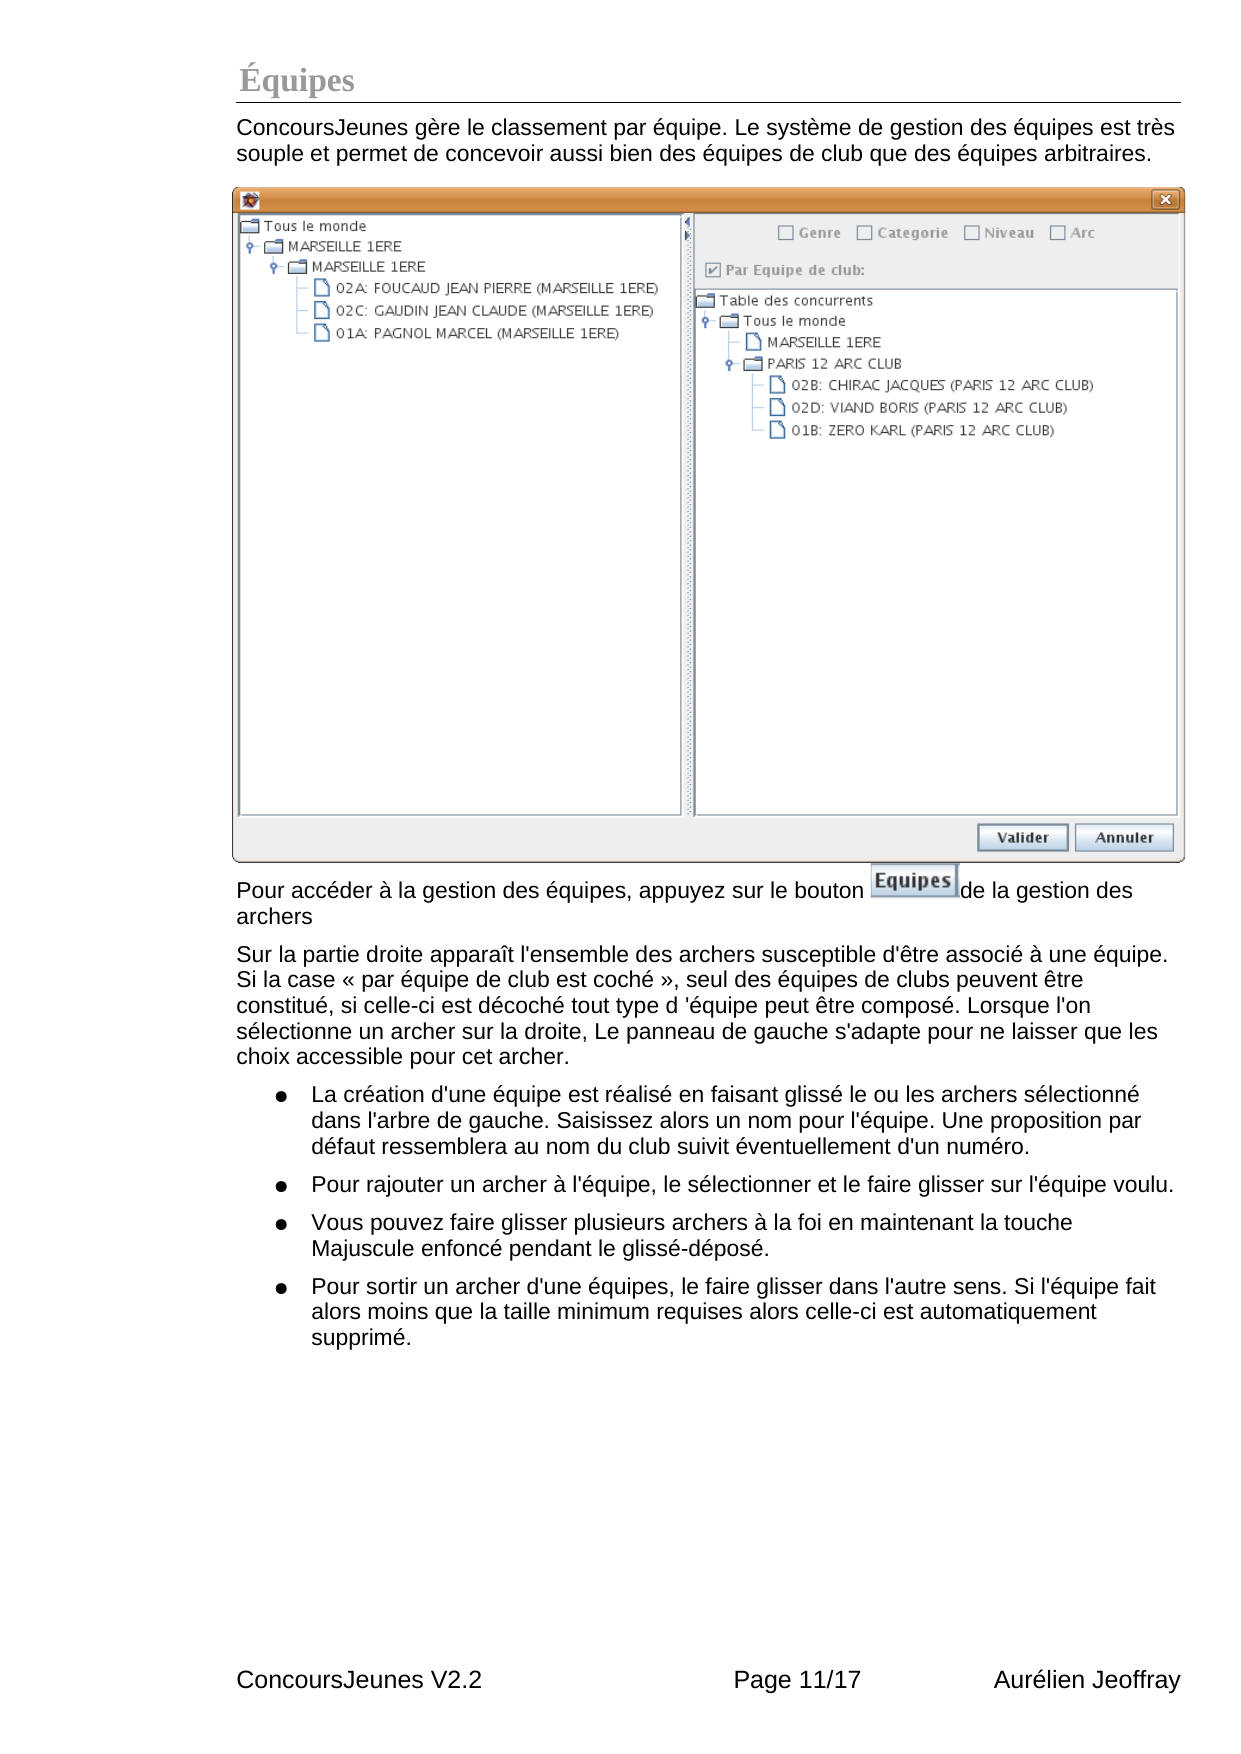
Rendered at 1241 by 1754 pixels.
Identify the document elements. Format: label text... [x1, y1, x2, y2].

text Pour accéder à la gestion des équipes, appuyez sur le bouton de la gestion des archers [236, 863, 1181, 929]
text [236, 178, 1181, 187]
list Pour rajouter un archer à l'équipe, le sélectionner et le faire glisser sur l'équipe voulu. [274, 1172, 1181, 1197]
list La création d'une équipe est réalisé en faisant glissé le ou les archers sélectionné dans l'arbre de gauche. Saisissez alors un nom pour l'équipe. Une proposition par défaut ressemblera au nom du club suivit éventuellement d'un numéro. [274, 1082, 1181, 1159]
subtitle Équipes [236, 59, 1181, 102]
text ConcoursJeunes gère le classement par équipe. Le système de gestion des équipes est très souple et permet de concevoir aussi bien des équipes de club que des équipes arbitraires. [236, 115, 1181, 166]
text Sur la partie droite apparaît l'ensemble des archers susceptible d'être associé à une équipe. Si la case « par équipe de club est coché », seul des équipes de clubs peuvent être constitué, si celle-ci est décoché tout type d 'équipe peut être composé. Lorsque l'on sélectionne un archer sur la droite, Le panneau de gauche s'adapte pour ne laisser que les choix accessible pour cet archer. [236, 942, 1181, 1070]
list Vous pouvez faire glisser plusieurs archers à la foi en maintenant la touche Majuscule enfoncé pendant le glissé-déposé. [274, 1210, 1181, 1261]
list Pour sortir un archer d'une équipes, le faire glisser dans l'autre sens. Si l'équipe fait alors moins que la taille minimum requises alors celle-ci est automatiquement supprimé. [274, 1273, 1181, 1350]
picture [232, 187, 1186, 899]
